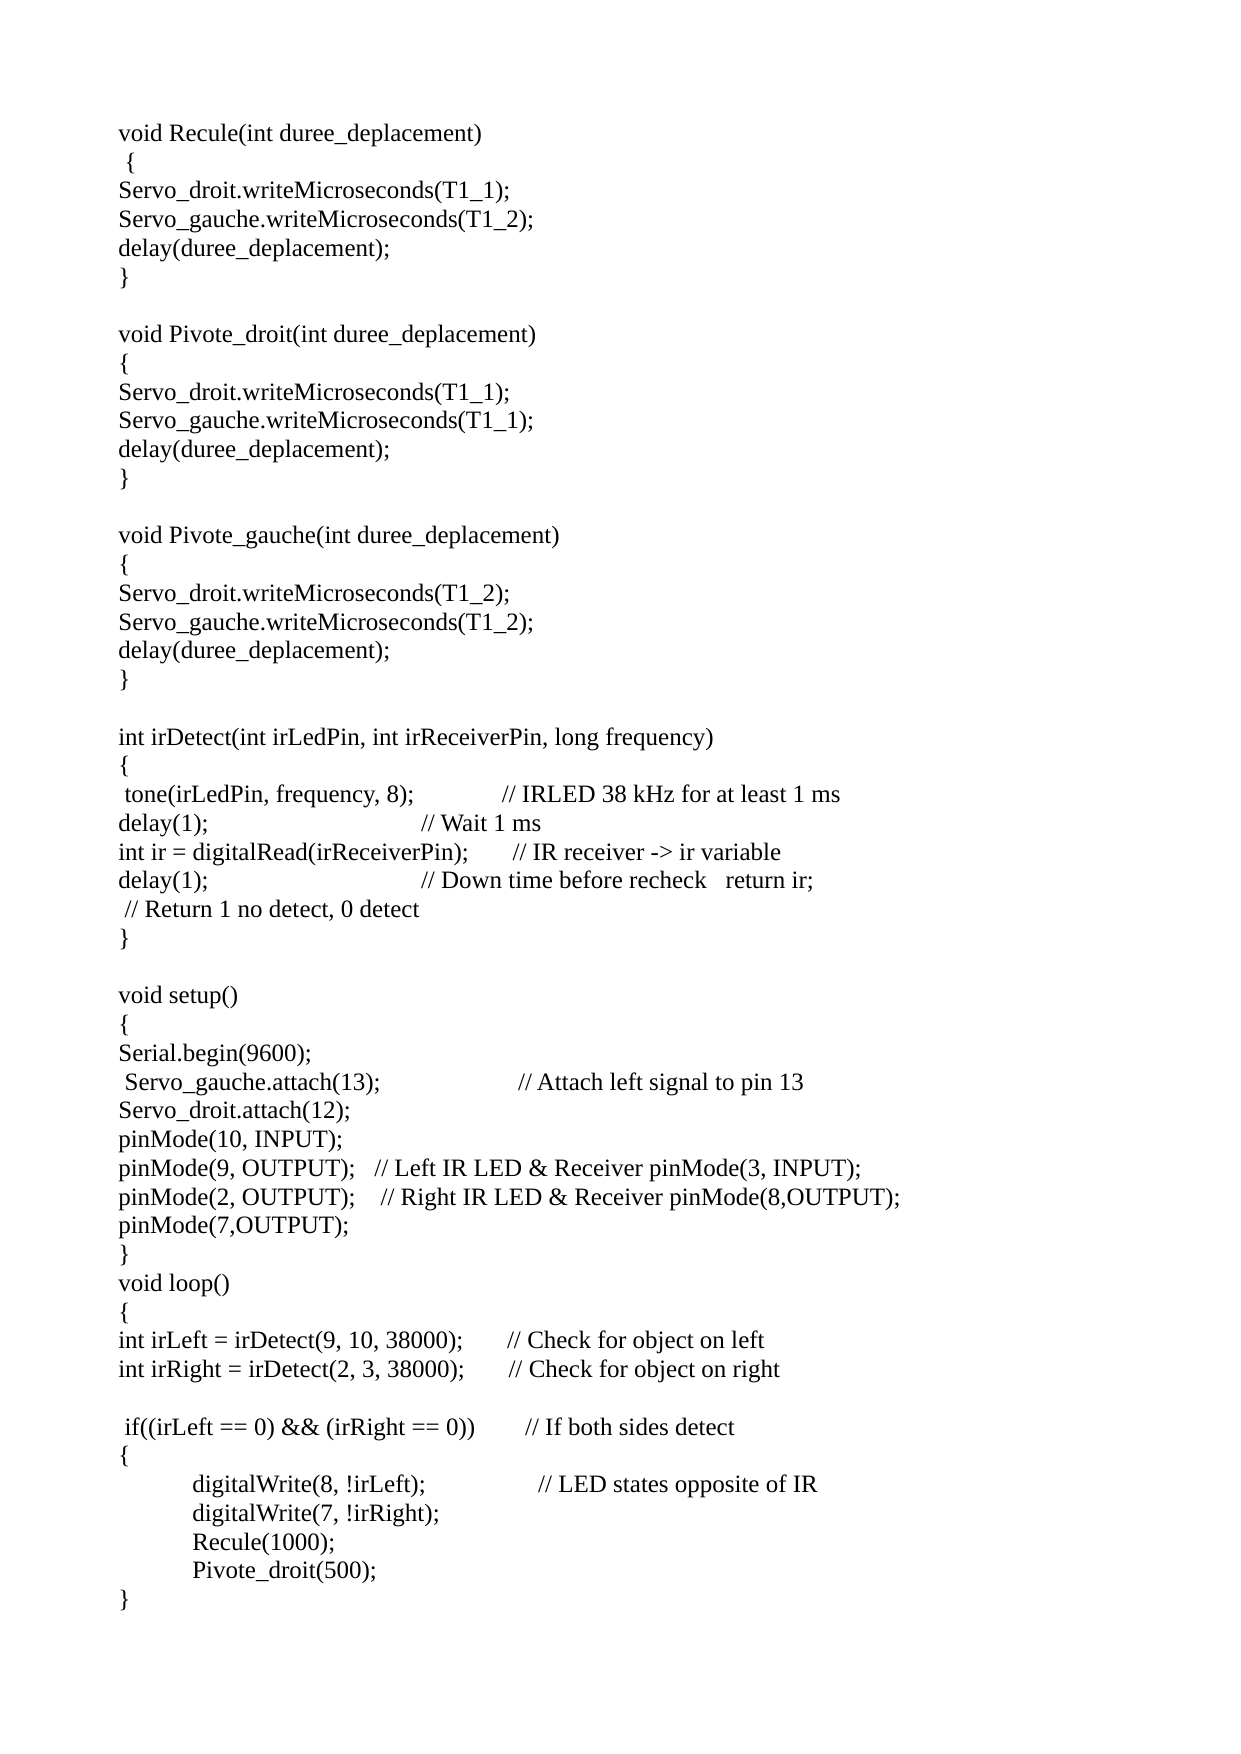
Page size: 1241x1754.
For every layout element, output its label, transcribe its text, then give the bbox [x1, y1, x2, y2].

text delay(duree_deplacement); [118, 434, 1122, 463]
text delay(1); // Wait 1 ms [118, 808, 1122, 837]
text void Recule(int duree_deplacement) [118, 118, 1122, 147]
text { [118, 348, 1122, 377]
text } [118, 463, 1122, 492]
text Servo_gauche.writeMicroseconds(T1_2); [118, 204, 1122, 233]
text void Pivote_droit(int duree_deplacement) [118, 319, 1122, 348]
text tone(irLedPin, frequency, 8); // IRLED 38 kHz for at least 1 ms [118, 779, 1122, 808]
text Servo_gauche.attach(13); // Attach left signal to pin 13 [118, 1067, 1122, 1096]
text int ir = digitalRead(irReceiverPin); // IR receiver -> ir variable [118, 837, 1122, 866]
text // Return 1 no detect, 0 detect [118, 894, 1122, 923]
text } [118, 1584, 1122, 1613]
text int irDetect(int irLedPin, int irReceiverPin, long frequency) [118, 722, 1122, 751]
text Servo_gauche.writeMicroseconds(T1_1); [118, 406, 1122, 434]
text { [118, 751, 1122, 779]
text Servo_droit.writeMicroseconds(T1_1); [118, 377, 1122, 406]
text Servo_droit.writeMicroseconds(T1_1); [118, 176, 1122, 204]
text pinMode(9, OUTPUT); // Left IR LED & Receiver pinMode(3, INPUT); [118, 1153, 1122, 1182]
text delay(duree_deplacement); [118, 233, 1122, 262]
text { [118, 1009, 1122, 1038]
text { [118, 1297, 1122, 1326]
text delay(duree_deplacement); [118, 636, 1122, 664]
text Servo_droit.writeMicroseconds(T1_2); [118, 578, 1122, 607]
text { [118, 1441, 1122, 1469]
text } [118, 262, 1122, 291]
text } [118, 1239, 1122, 1268]
text pinMode(10, INPUT); [118, 1124, 1122, 1153]
text digitalWrite(8, !irLeft); // LED states opposite of IR [118, 1469, 1122, 1498]
text void Pivote_gauche(int duree_deplacement) [118, 521, 1122, 549]
text int irLeft = irDetect(9, 10, 38000); // Check for object on left [118, 1326, 1122, 1354]
text Pivote_droit(500); [118, 1556, 1122, 1584]
text void loop() [118, 1268, 1122, 1297]
text Recule(1000); [118, 1527, 1122, 1556]
text { [118, 147, 1122, 176]
text { [118, 549, 1122, 578]
text int irRight = irDetect(2, 3, 38000); // Check for object on right [118, 1354, 1122, 1383]
text void setup() [118, 981, 1122, 1009]
text } [118, 664, 1122, 693]
text delay(1); // Down time before recheck return ir; [118, 866, 1122, 894]
text Serial.begin(9600); [118, 1038, 1122, 1067]
text if((irLeft == 0) && (irRight == 0)) // If both sides detect [118, 1412, 1122, 1441]
text Servo_droit.attach(12); [118, 1096, 1122, 1124]
text pinMode(2, OUTPUT); // Right IR LED & Receiver pinMode(8,OUTPUT); pinMode(7,OUTPUT); [118, 1182, 1122, 1239]
text digitalWrite(7, !irRight); [118, 1498, 1122, 1527]
text } [118, 923, 1122, 952]
text Servo_gauche.writeMicroseconds(T1_2); [118, 607, 1122, 636]
